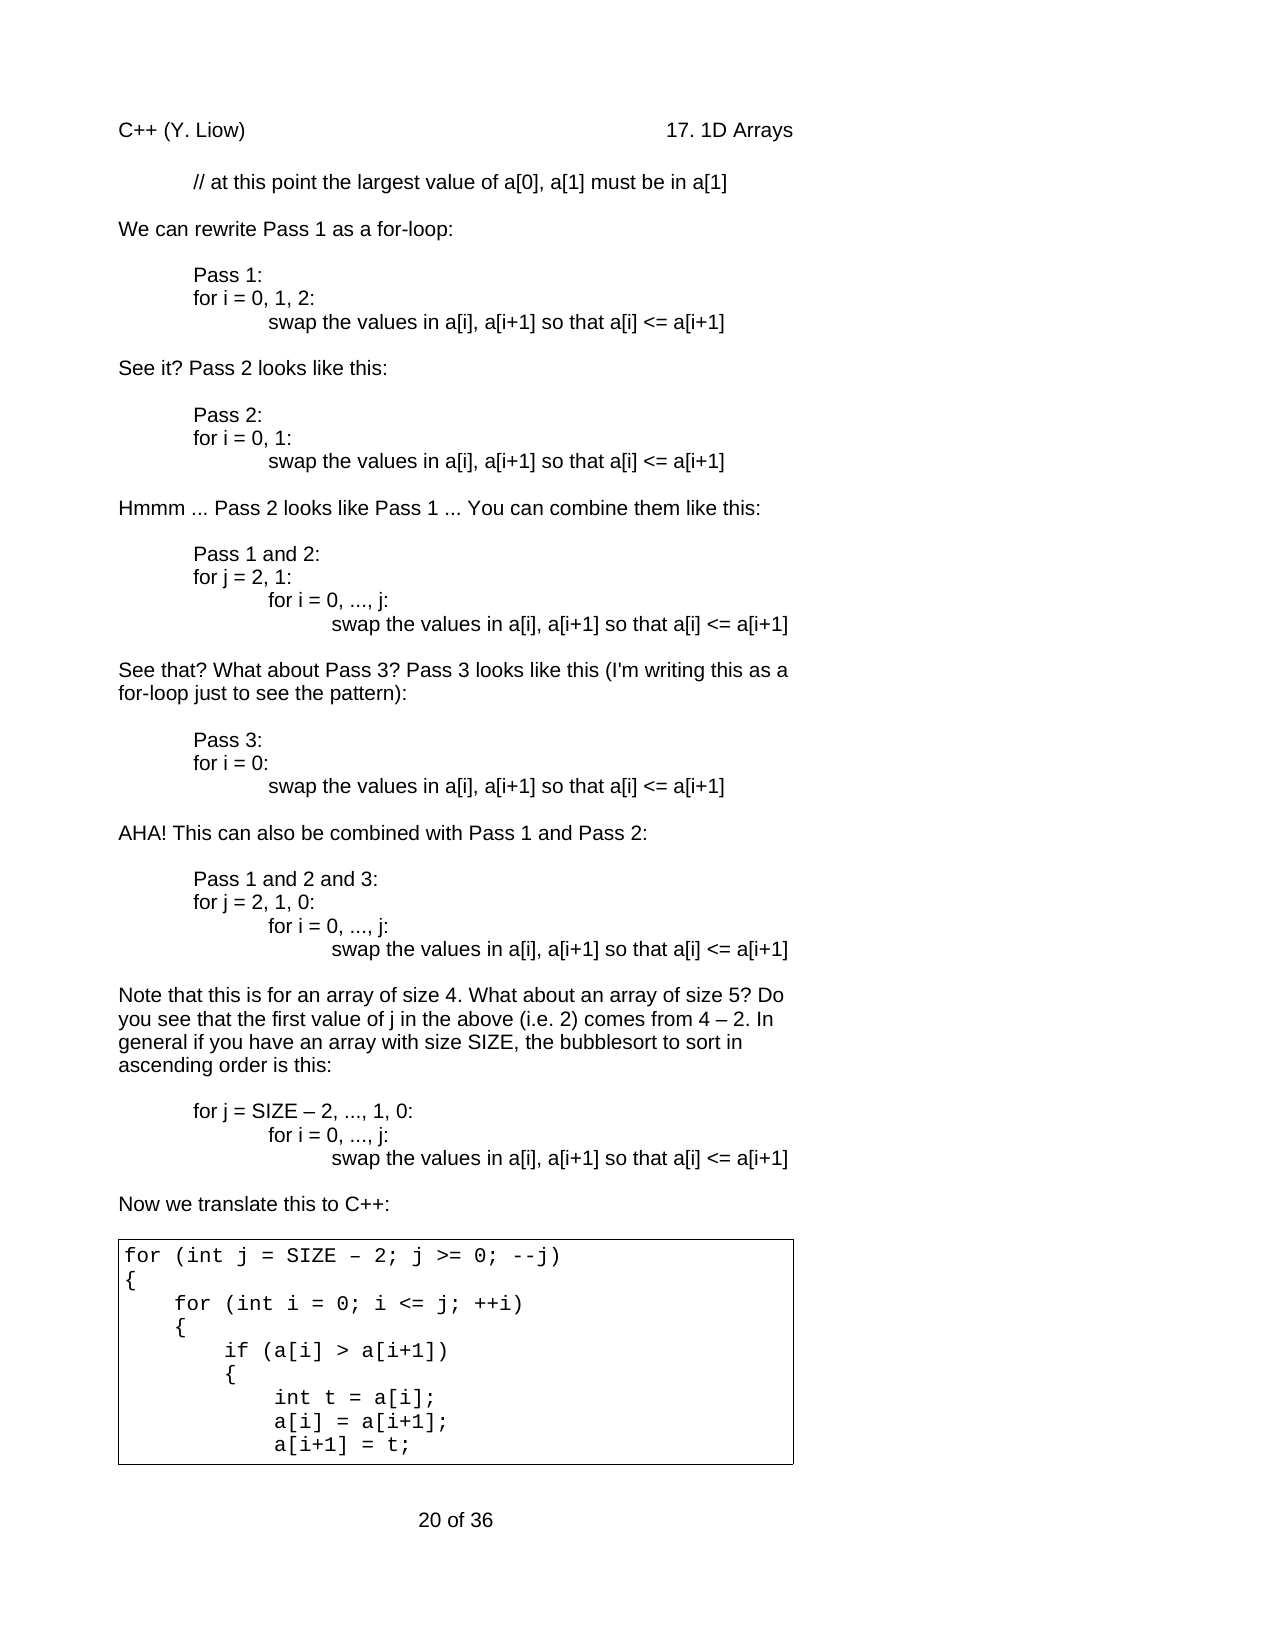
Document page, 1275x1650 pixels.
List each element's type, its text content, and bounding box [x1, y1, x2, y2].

text for i = 0, 1: [118, 426, 793, 449]
text See it? Pass 2 looks like this: [118, 357, 793, 380]
text swap the values in a[i], a[i+1] so that a[i] <= a[i+1] [118, 937, 793, 961]
text for i = 0: [118, 752, 793, 775]
text swap the values in a[i], a[i+1] so that a[i] <= a[i+1] [118, 775, 793, 798]
text Pass 1 and 2: [118, 542, 793, 566]
text swap the values in a[i], a[i+1] so that a[i] <= a[i+1] [118, 1146, 793, 1170]
text Hmmm ... Pass 2 looks like Pass 1 ... You can combine them like this: [118, 496, 793, 519]
text swap the values in a[i], a[i+1] so that a[i] <= a[i+1] [118, 449, 793, 473]
text Note that this is for an array of size 4. What about an array of size 5? Do you see that the first value of j in the above (i.e. 2) comes from 4 – 2. In general if you have an array with size SIZE, the bubblesort to sort in ascending order is this: [118, 984, 793, 1077]
text See that? What about Pass 3? Pass 3 looks like this (I'm writing this as a for-loop just to see the pattern): [118, 659, 793, 705]
text Pass 1 and 2 and 3: [118, 868, 793, 891]
text Now we translate this to C++: [118, 1193, 793, 1216]
text Pass 3: [118, 728, 793, 752]
text // at this point the largest value of a[0], a[1] must be in a[1] [118, 171, 793, 194]
text for i = 0, ..., j: [118, 1123, 793, 1146]
text Pass 1: [118, 264, 793, 287]
text AHA! This can also be combined with Pass 1 and Pass 2: [118, 821, 793, 844]
text for j = 2, 1, 0: [118, 891, 793, 914]
text Pass 2: [118, 403, 793, 426]
text for j = SIZE – 2, ..., 1, 0: [118, 1100, 793, 1123]
text swap the values in a[i], a[i+1] so that a[i] <= a[i+1] [118, 310, 793, 333]
text for j = 2, 1: [118, 566, 793, 589]
text We can rewrite Pass 1 as a for-loop: [118, 217, 793, 241]
text for i = 0, ..., j: [118, 589, 793, 612]
text swap the values in a[i], a[i+1] so that a[i] <= a[i+1] [118, 612, 793, 635]
table_header for (int j = SIZE – 2; j >= 0; --j) { for (int i = 0; i <= j; ++i) { if (a[i] > a[i+1]) { int t = a[i]; a[i] = a[i+1]; a[i+1] = t; [119, 1240, 793, 1464]
text for i = 0, 1, 2: [118, 287, 793, 310]
text for i = 0, ..., j: [118, 914, 793, 937]
